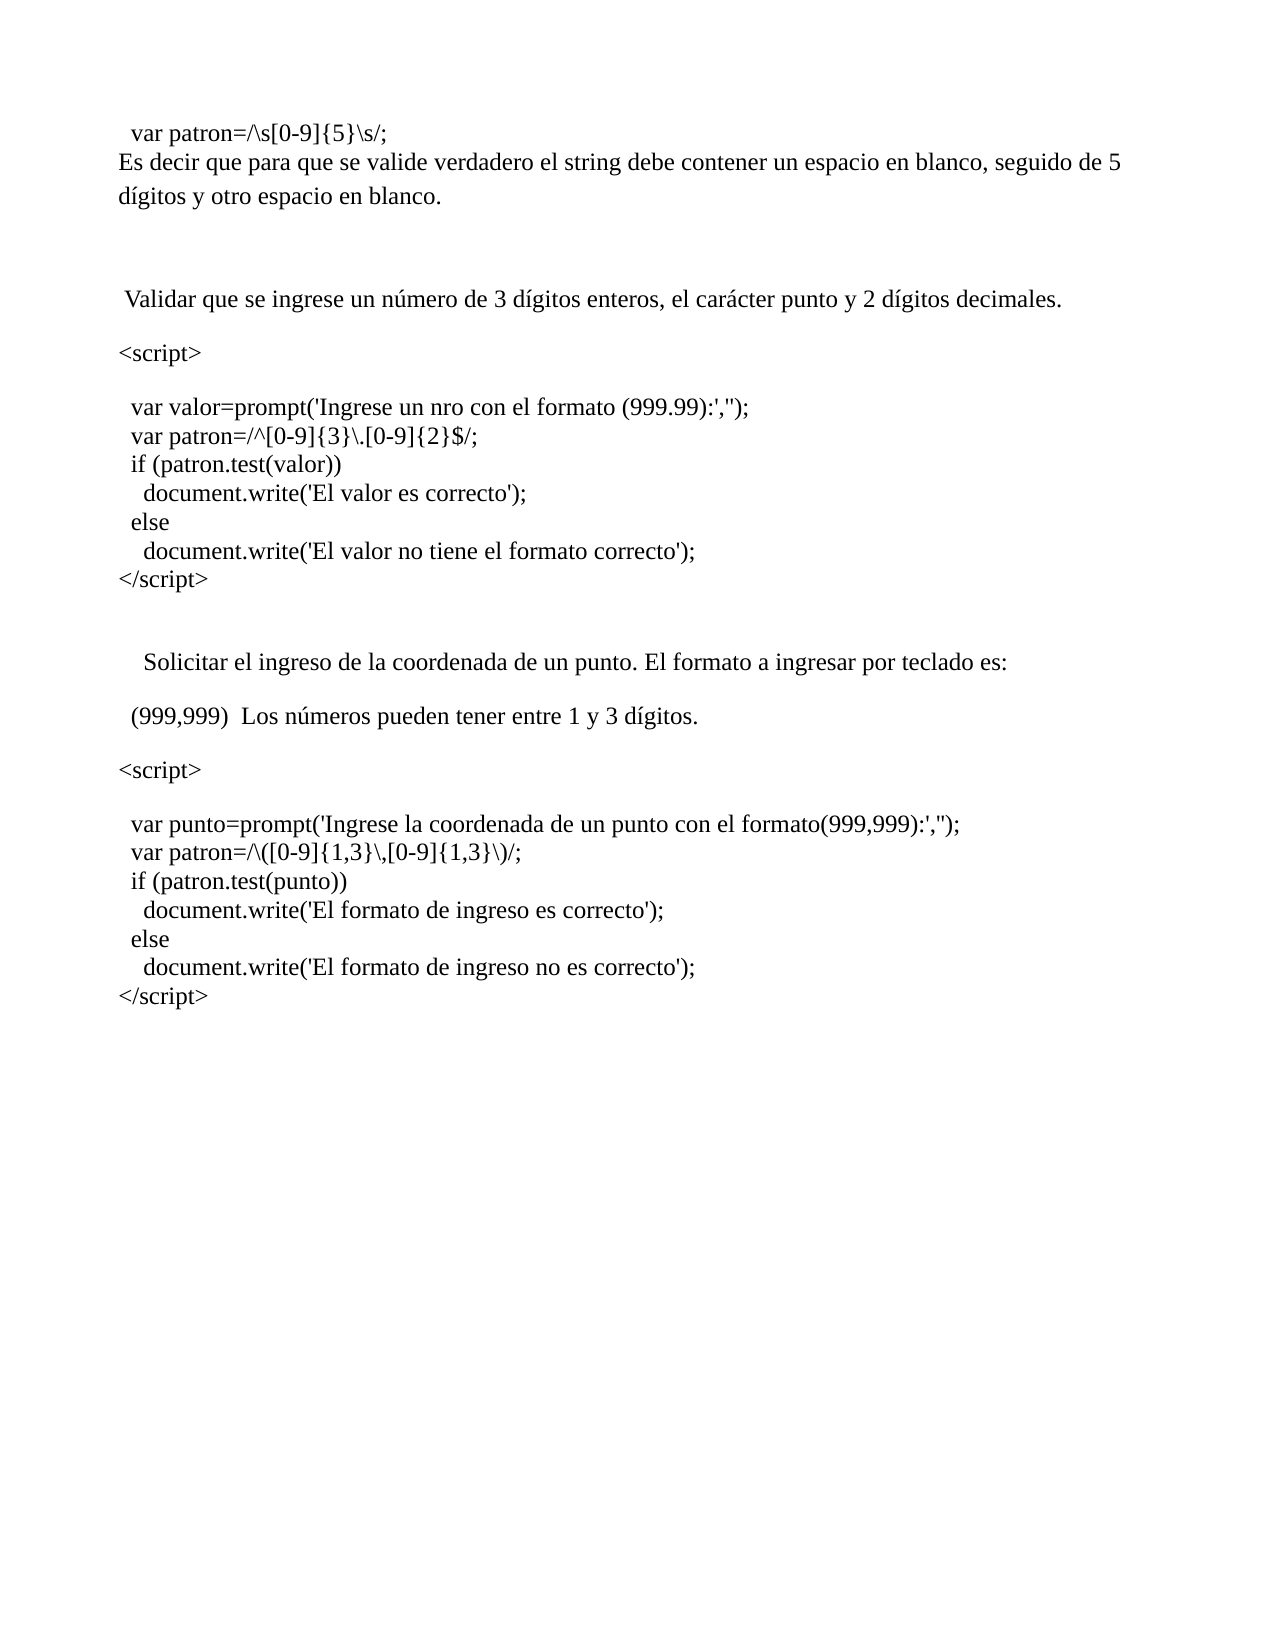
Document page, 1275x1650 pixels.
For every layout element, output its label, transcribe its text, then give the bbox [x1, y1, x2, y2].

text var patron=/^[0-9]{3}\.[0-9]{2}$/; [118, 421, 1157, 449]
text Validar que se ingrese un número de 3 dígitos enteros, el carácter punto y 2 dígitos decimales. [118, 284, 1157, 313]
text document.write('El valor no tiene el formato correcto'); [118, 536, 1157, 564]
text document.write('El formato de ingreso es correcto'); [118, 895, 1157, 924]
text Solicitar el ingreso de la coordenada de un punto. El formato a ingresar por teclado es: [118, 647, 1157, 676]
text else [118, 507, 1157, 536]
text var patron=/\([0-9]{1,3}\,[0-9]{1,3}\)/; [118, 837, 1157, 866]
text </script> [118, 564, 1157, 593]
text <script> [118, 338, 1157, 367]
text document.write('El formato de ingreso no es correcto'); [118, 952, 1157, 981]
text var punto=prompt('Ingrese la coordenada de un punto con el formato(999,999):',''); [118, 809, 1157, 837]
text document.write('El valor es correcto'); [118, 478, 1157, 507]
text var patron=/\s[0-9]{5}\s/; [118, 118, 1157, 147]
text </script> [118, 981, 1157, 1010]
text (999,999) Los números pueden tener entre 1 y 3 dígitos. [118, 701, 1157, 730]
text Es decir que para que se valide verdadero el string debe contener un espacio en blanco, seguido de 5 dígitos y otro espacio en blanco. [118, 147, 1157, 210]
text <script> [118, 755, 1157, 783]
text var valor=prompt('Ingrese un nro con el formato (999.99):',''); [118, 392, 1157, 421]
text if (patron.test(valor)) [118, 449, 1157, 478]
text if (patron.test(punto)) [118, 866, 1157, 895]
text else [118, 924, 1157, 952]
